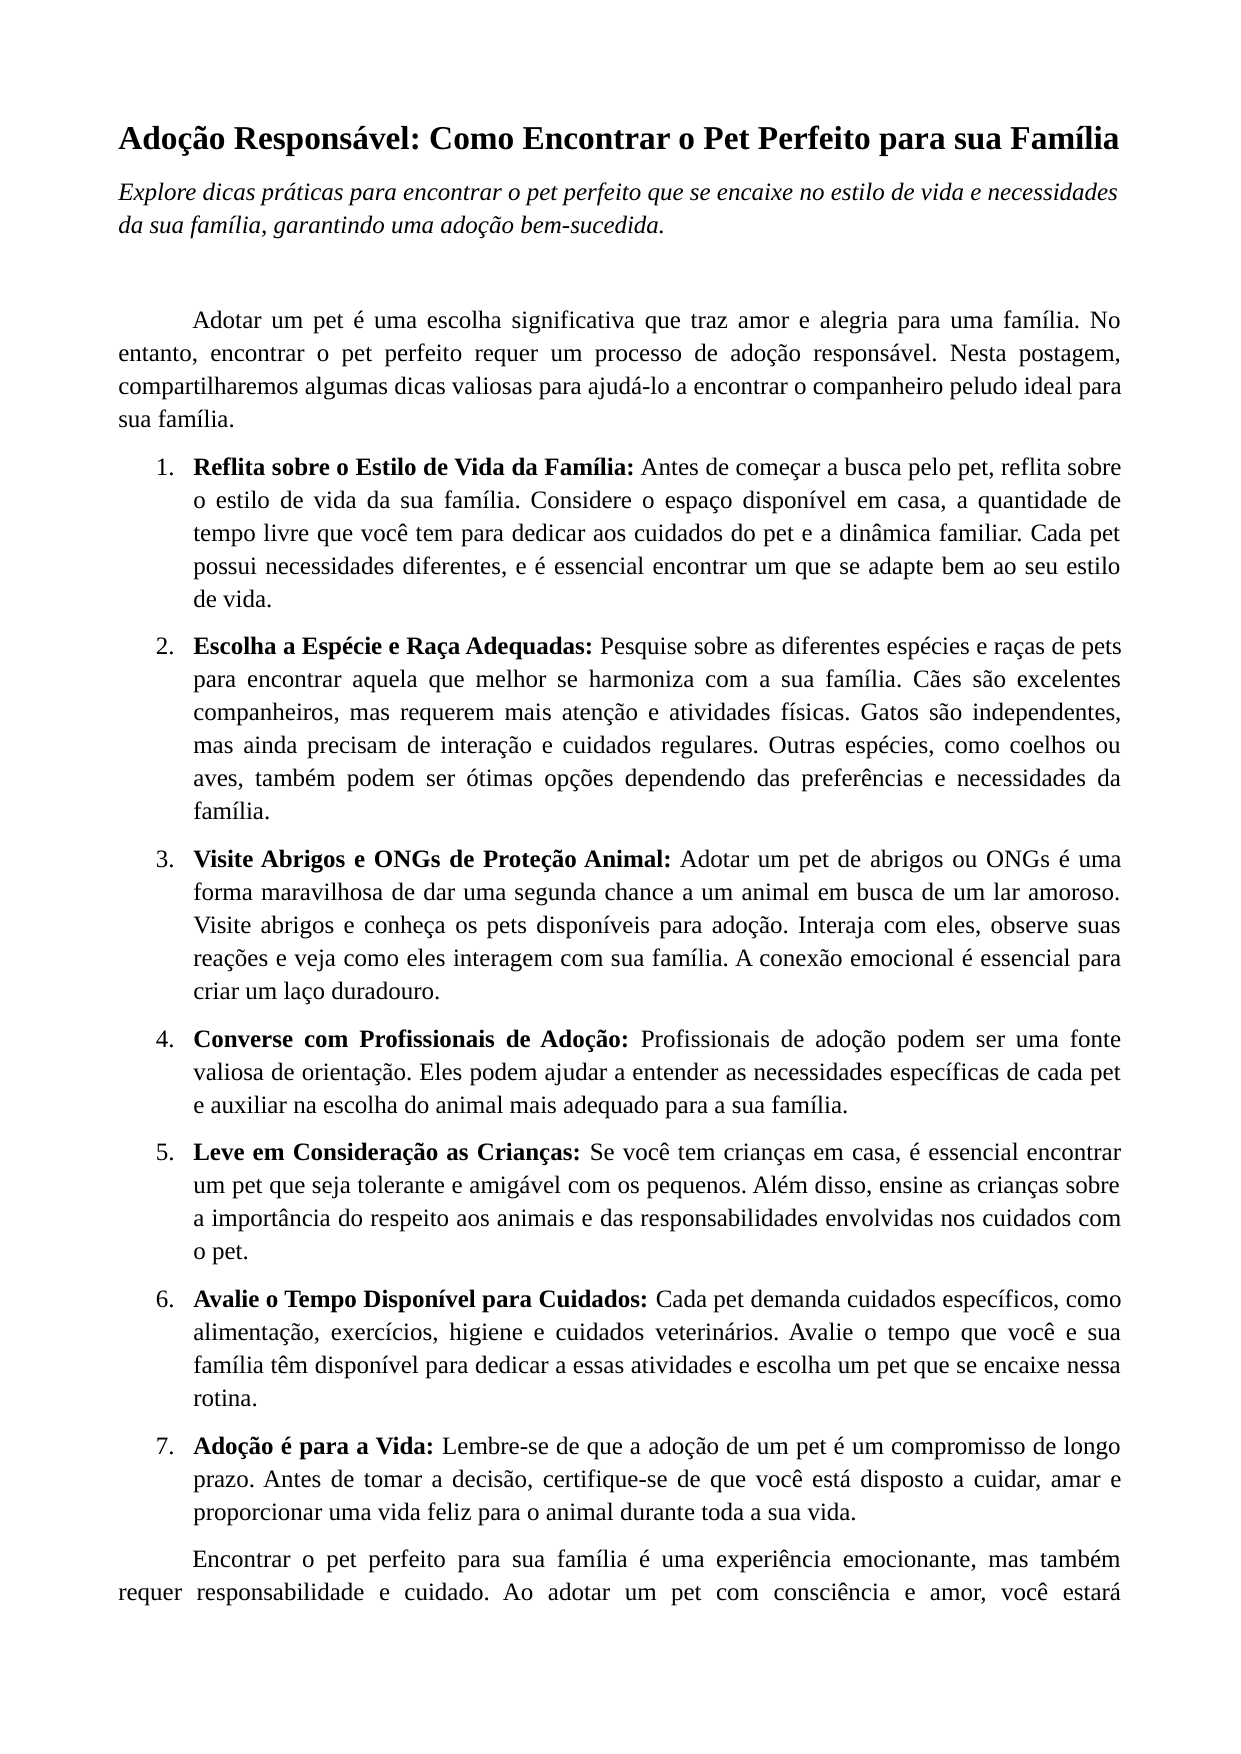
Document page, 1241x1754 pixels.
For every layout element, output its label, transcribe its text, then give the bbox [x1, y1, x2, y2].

text Adotar um pet é uma escolha significativa que traz amor e alegria para uma família. No entanto, encontrar o pet perfeito requer um processo de adoção responsável. Nesta postagem, compartilharemos algumas dicas valiosas para ajudá-lo a encontrar o companheiro peludo ideal para sua família. [118, 305, 1122, 433]
list Escolha a Espécie e Raça Adequadas: Pesquise sobre as diferentes espécies e raças de pets para encontrar aquela que melhor se harmoniza com a sua família. Cães são excelentes companheiros, mas requerem mais atenção e atividades físicas. Gatos são independentes, mas ainda precisam de interação e cuidados regulares. Outras espécies, como coelhos ou aves, também podem ser ótimas opções dependendo das preferências e necessidades da família. [156, 631, 1122, 825]
list Reflita sobre o Estilo de Vida da Família: Antes de começar a busca pelo pet, reflita sobre o estilo de vida da sua família. Considere o espaço disponível em casa, a quantidade de tempo livre que você tem para dedicar aos cuidados do pet e a dinâmica familiar. Cada pet possui necessidades diferentes, e é essencial encontrar um que se adapte bem ao seu estilo de vida. [156, 452, 1122, 612]
text Explore dicas práticas para encontrar o pet perfeito que se encaixe no estilo de vida e necessidades da sua família, garantindo uma adoção bem-sucedida. [118, 177, 1122, 238]
list Avalie o Tempo Disponível para Cuidados: Cada pet demanda cuidados específicos, como alimentação, exercícios, higiene e cuidados veterinários. Avalie o tempo que você e sua família têm disponível para dedicar a essas atividades e escolha um pet que se encaixe nessa rotina. [156, 1284, 1122, 1412]
list Adoção é para a Vida: Lembre-se de que a adoção de um pet é um compromisso de longo prazo. Antes de tomar a decisão, certifique-se de que você está disposto a cuidar, amar e proporcionar uma vida feliz para o animal durante toda a sua vida. [156, 1431, 1122, 1526]
list Leve em Consideração as Crianças: Se você tem crianças em casa, é essencial encontrar um pet que seja tolerante e amigável com os pequenos. Além disso, ensine as crianças sobre a importância do respeito aos animais e das responsabilidades envolvidas nos cuidados com o pet. [156, 1137, 1122, 1265]
text Adoção Responsável: Como Encontrar o Pet Perfeito para sua Família [118, 118, 1122, 156]
list Visite Abrigos e ONGs de Proteção Animal: Adotar um pet de abrigos ou ONGs é uma forma maravilhosa de dar uma segunda chance a um animal em busca de um lar amoroso. Visite abrigos e conheça os pets disponíveis para adoção. Interaja com eles, observe suas reações e veja como eles interagem com sua família. A conexão emocional é essencial para criar um laço duradouro. [156, 844, 1122, 1005]
list Converse com Profissionais de Adoção: Profissionais de adoção podem ser uma fonte valiosa de orientação. Eles podem ajudar a entender as necessidades específicas de cada pet e auxiliar na escolha do animal mais adequado para a sua família. [156, 1024, 1122, 1118]
text Encontrar o pet perfeito para sua família é uma experiência emocionante, mas também requer responsabilidade e cuidado. Ao adotar um pet com consciência e amor, você estará [118, 1544, 1122, 1606]
